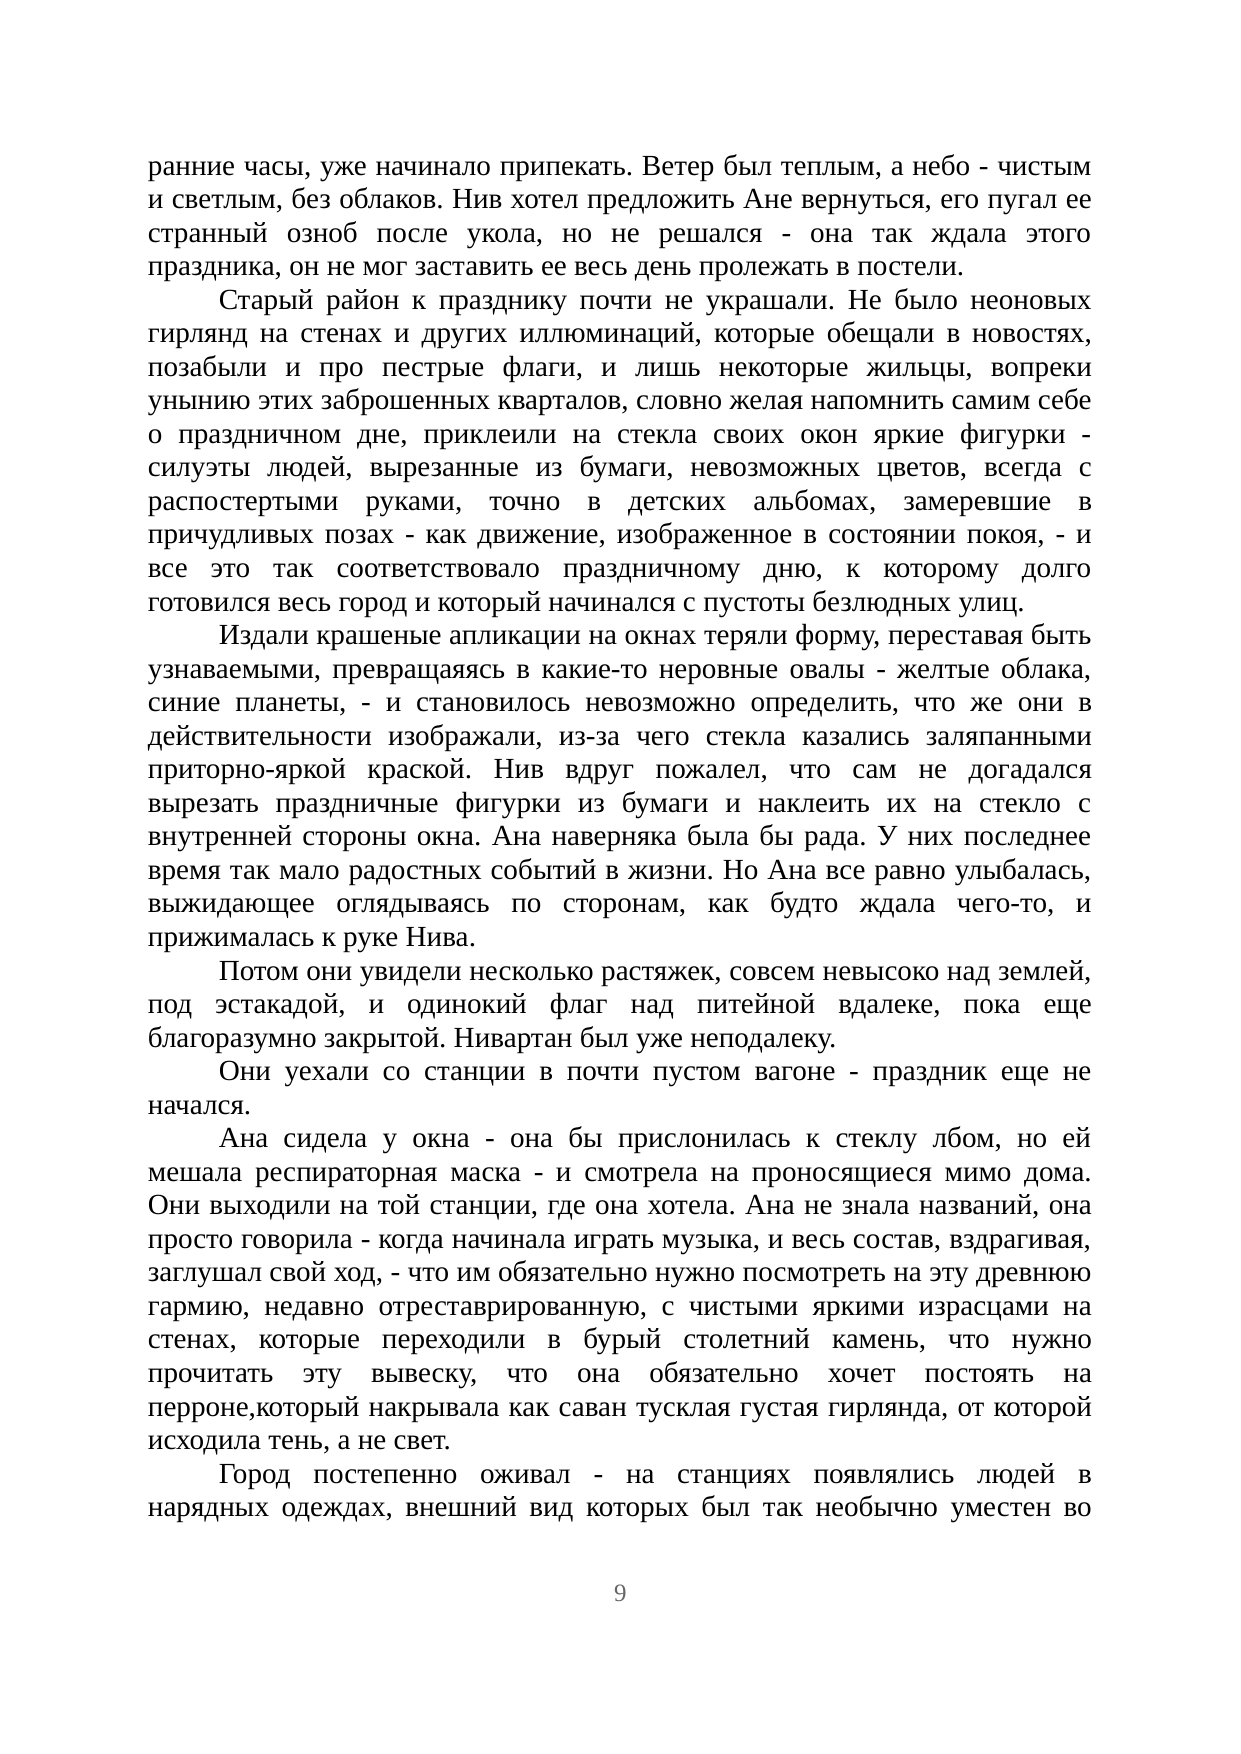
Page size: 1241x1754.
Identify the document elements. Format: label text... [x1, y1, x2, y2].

text ранние часы, уже начинало припекать. Ветер был теплым, а небо - чистым и светлым, без облаков. Нив хотел предложить Ане вернуться, его пугал ее странный озноб после укола, но не решался - она так ждала этого праздника, он не мог заставить ее весь день пролежать в постели. [148, 148, 1093, 282]
text Издали крашеные апликации на окнах теряли форму, переставая быть узнаваемыми, превращаяясь в какие-то неровные овалы - желтые облака, синие планеты, - и становилось невозможно определить, что же они в действительности изображали, из-за чего стекла казались заляпанными приторно-яркой краской. Нив вдруг пожалел, что сам не догадался вырезать праздничные фигурки из бумаги и наклеить их на стекло с внутренней стороны окна. Ана наверняка была бы рада. У них последнее время так мало радостных событий в жизни. Но Ана все равно улыбалась, выжидающее оглядываясь по сторонам, как будто ждала чего-то, и прижималась к руке Нива. [148, 617, 1093, 953]
text Город постепенно оживал - на станциях появлялись людей в нарядных одеждах, внешний вид которых был так необычно уместен во [148, 1456, 1093, 1523]
text Старый район к празднику почти не украшали. Не было неоновых гирлянд на стенах и других иллюминаций, которые обещали в новостях, позабыли и про пестрые флаги, и лишь некоторые жильцы, вопреки унынию этих заброшенных кварталов, словно желая напомнить самим себе о праздничном дне, приклеили на стекла своих окон яркие фигурки - силуэты людей, вырезанные из бумаги, невозможных цветов, всегда с распостертыми руками, точно в детских альбомах, замеревшие в причудливых позах - как движение, изображенное в состоянии покоя, - и все это так соответствовало праздничному дню, к которому долго готовился весь город и который начинался с пустоты безлюдных улиц. [148, 282, 1093, 617]
text Потом они увидели несколько растяжек, совсем невысоко над землей, под эстакадой, и одинокий флаг над питейной вдалеке, пока еще благоразумно закрытой. Нивартан был уже неподалеку. [148, 953, 1093, 1053]
text Ана сидела у окна - она бы прислонилась к стеклу лбом, но ей мешала респираторная маска - и смотрела на проносящиеся мимо дома. Они выходили на той станции, где она хотела. Ана не знала названий, она просто говорила - когда начинала играть музыка, и весь состав, вздрагивая, заглушал свой ход, - что им обязательно нужно посмотреть на эту древнюю гармию, недавно отреставрированную, с чистыми яркими израсцами на стенах, которые переходили в бурый столетний камень, что нужно прочитать эту вывеску, что она обязательно хочет постоять на перроне,который накрывала как саван тусклая густая гирлянда, от которой исходила тень, а не свет. [148, 1120, 1093, 1456]
text Они уехали со станции в почти пустом вагоне - праздник еще не начался. [148, 1053, 1093, 1120]
